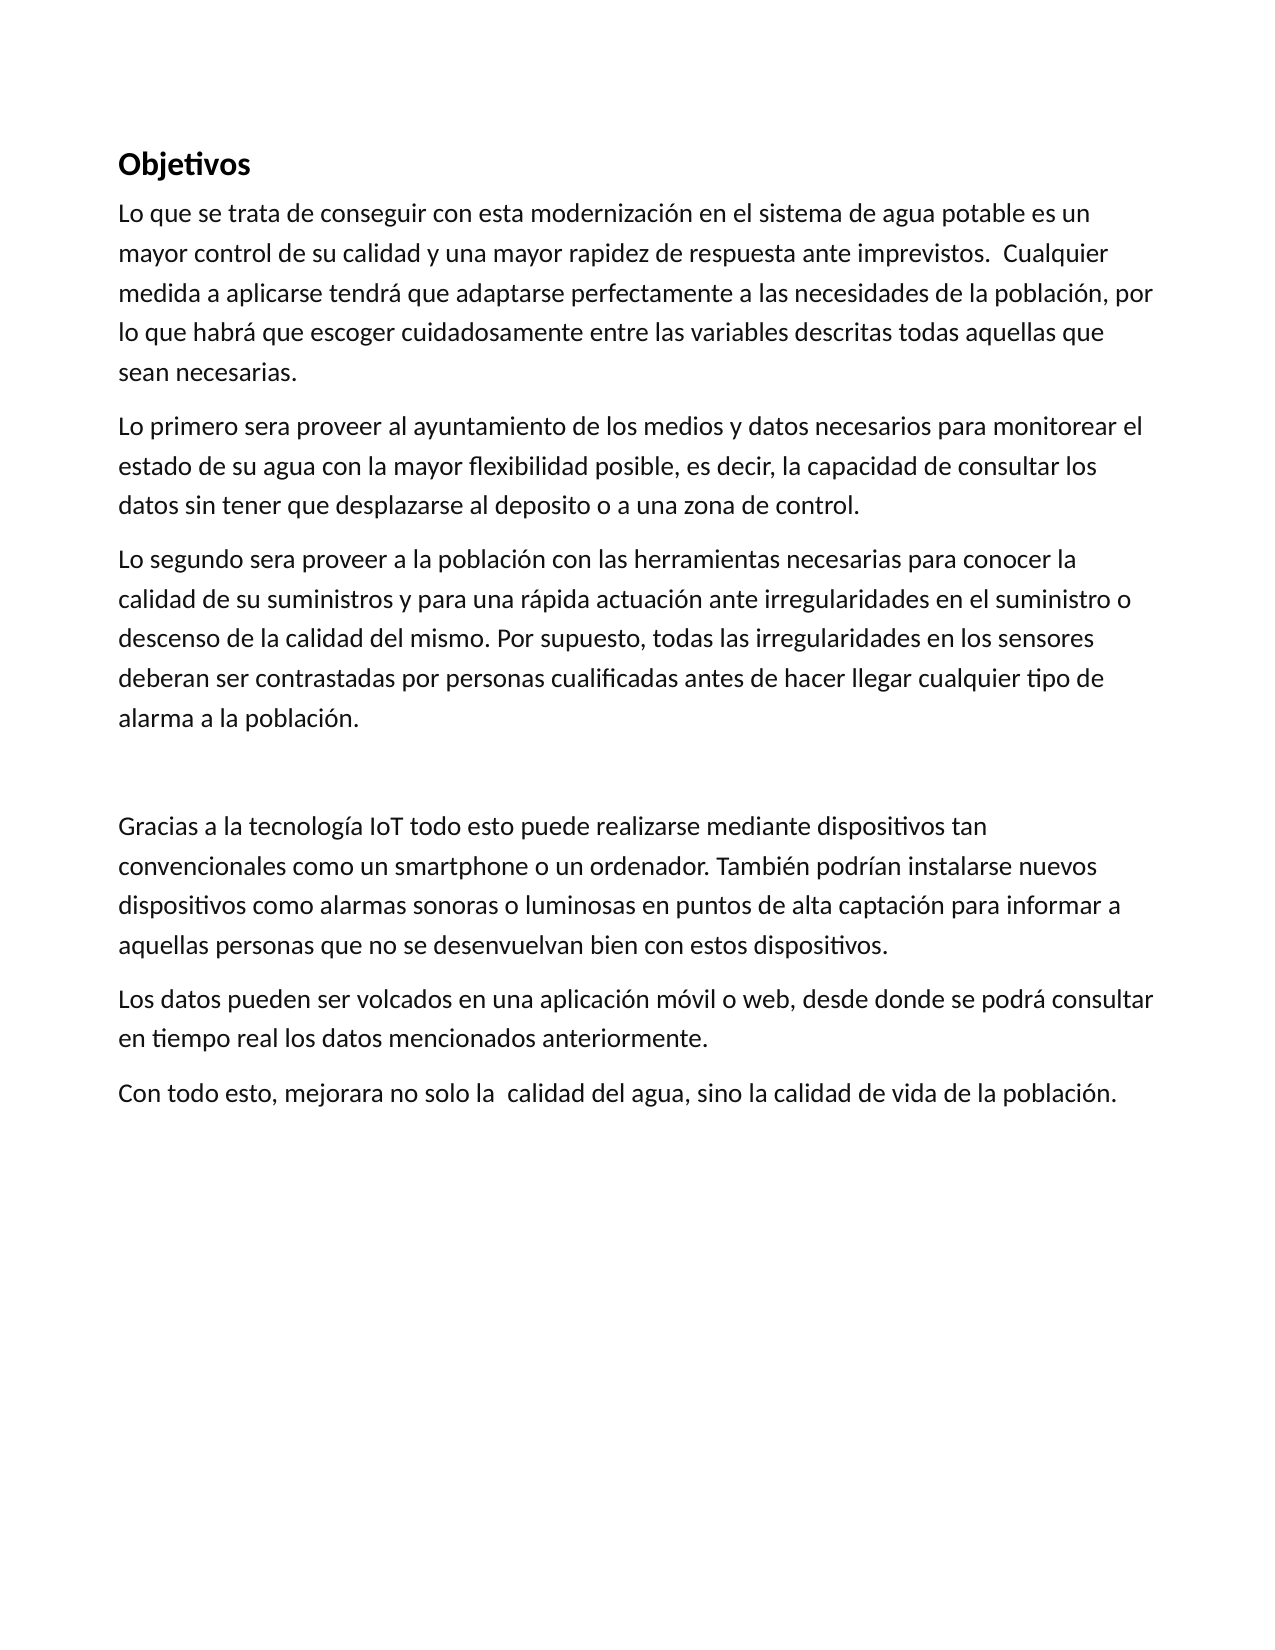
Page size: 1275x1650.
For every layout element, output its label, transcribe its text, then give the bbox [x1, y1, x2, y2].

text Con todo esto, mejorara no solo la calidad del agua, sino la calidad de vida de la población. [118, 1076, 1157, 1109]
text Lo que se trata de conseguir con esta modernización en el sistema de agua potable es un mayor control de su calidad y una mayor rapidez de respuesta ante imprevistos. Cualquier medida a aplicarse tendrá que adaptarse perfectamente a las necesidades de la población, por lo que habrá que escoger cuidadosamente entre las variables descritas todas aquellas que sean necesarias. [118, 197, 1157, 388]
text Los datos pueden ser volcados en una aplicación móvil o web, desde donde se podrá consultar en tiempo real los datos mencionados anteriormente. [118, 982, 1157, 1054]
text Lo primero sera proveer al ayuntamiento de los medios y datos necesarios para monitorear el estado de su agua con la mayor flexibilidad posible, es decir, la capacidad de consultar los datos sin tener que desplazarse al deposito o a una zona de control. [118, 409, 1157, 521]
subtitle Objetivos [118, 143, 1157, 184]
text Lo segundo sera proveer a la población con las herramientas necesarias para conocer la calidad de su suministros y para una rápida actuación ante irregularidades en el suministro o descenso de la calidad del mismo. Por supuesto, todas las irregularidades en los sensores deberan ser contrastadas por personas cualificadas antes de hacer llegar cualquier tipo de alarma a la población. [118, 542, 1157, 734]
text Gracias a la tecnología IoT todo esto puede realizarse mediante dispositivos tan convencionales como un smartphone o un ordenador. También podrían instalarse nuevos dispositivos como alarmas sonoras o luminosas en puntos de alta captación para informar a aquellas personas que no se desenvuelvan bien con estos dispositivos. [118, 809, 1157, 961]
